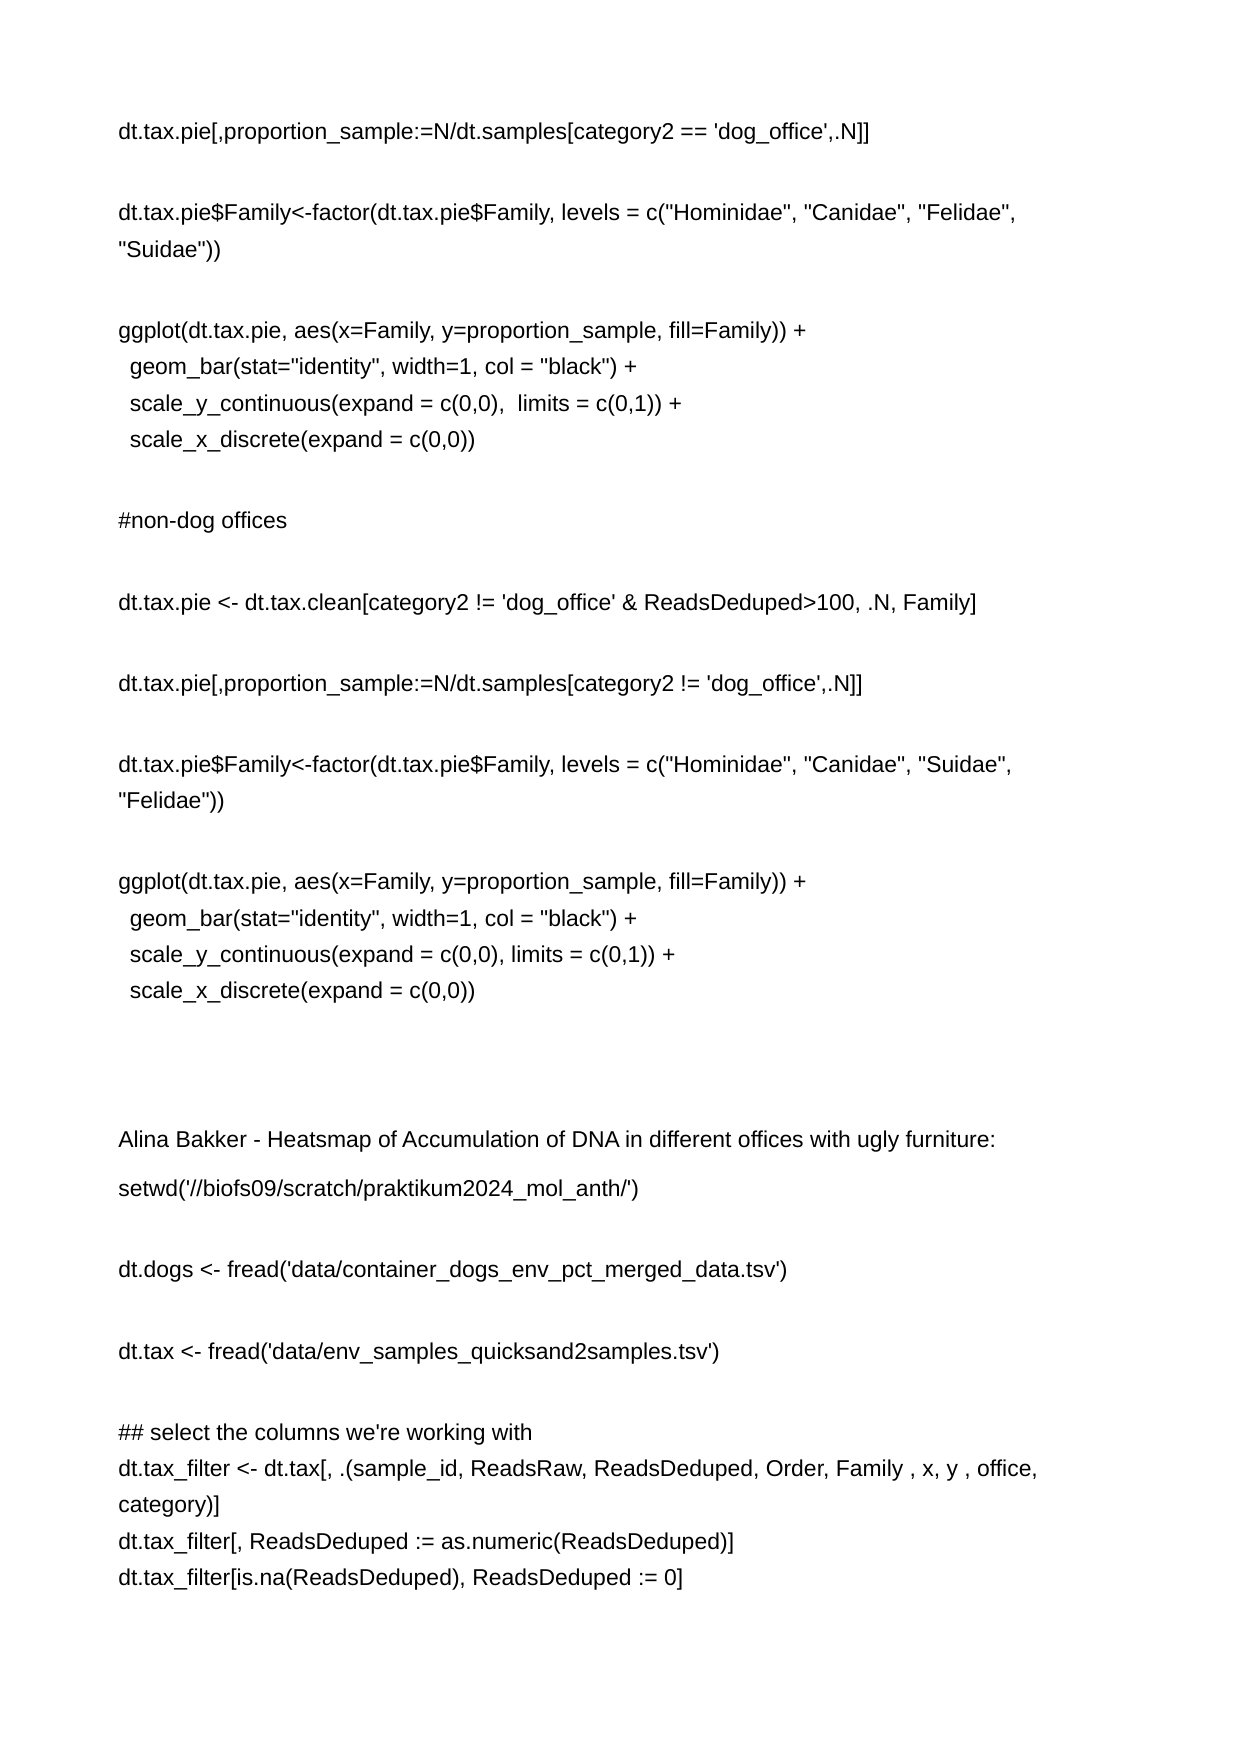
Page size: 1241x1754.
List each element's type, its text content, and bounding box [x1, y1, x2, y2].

text scale_y_continuous(expand = c(0,0), limits = c(0,1)) + [118, 389, 1122, 416]
text dt.tax_filter <- dt.tax[, .(sample_id, ReadsRaw, ReadsDeduped, Order, Family , x, y , office, category)] [118, 1455, 1122, 1518]
text dt.tax.pie[,proportion_sample:=N/dt.samples[category2 != 'dog_office',.N]] [118, 669, 1122, 696]
text ggplot(dt.tax.pie, aes(x=Family, y=proportion_sample, fill=Family)) + [118, 868, 1122, 894]
text dt.dogs <- fread('data/container_dogs_env_pct_merged_data.tsv') [118, 1256, 1122, 1283]
text dt.tax <- fread('data/env_samples_quicksand2samples.tsv') [118, 1338, 1122, 1364]
text ggplot(dt.tax.pie, aes(x=Family, y=proportion_sample, fill=Family)) + [118, 317, 1122, 343]
text dt.tax_filter[is.na(ReadsDeduped), ReadsDeduped := 0] [118, 1564, 1122, 1591]
text scale_x_discrete(expand = c(0,0)) [118, 977, 1122, 1004]
text geom_bar(stat="identity", width=1, col = "black") + [118, 904, 1122, 931]
subtitle Alina Bakker - Heatsmap of Accumulation of DNA in different offices with ugly furniture: [118, 1126, 1122, 1153]
text dt.tax.pie$Family<-factor(dt.tax.pie$Family, levels = c("Hominidae", "Canidae", "Suidae", "Felidae")) [118, 751, 1122, 813]
text #non-dog offices [118, 507, 1122, 534]
text dt.tax.pie$Family<-factor(dt.tax.pie$Family, levels = c("Hominidae", "Canidae", "Felidae", "Suidae")) [118, 199, 1122, 262]
text scale_y_continuous(expand = c(0,0), limits = c(0,1)) + [118, 941, 1122, 967]
text ## select the columns we're working with [118, 1419, 1122, 1445]
text dt.tax.pie <- dt.tax.clean[category2 != 'dog_office' & ReadsDeduped>100, .N, Family] [118, 588, 1122, 615]
text dt.tax_filter[, ReadsDeduped := as.numeric(ReadsDeduped)] [118, 1528, 1122, 1554]
text setwd('//biofs09/scratch/praktikum2024_mol_anth/') [118, 1175, 1122, 1202]
text scale_x_discrete(expand = c(0,0)) [118, 426, 1122, 452]
text dt.tax.pie[,proportion_sample:=N/dt.samples[category2 == 'dog_office',.N]] [118, 118, 1122, 144]
text geom_bar(stat="identity", width=1, col = "black") + [118, 353, 1122, 379]
